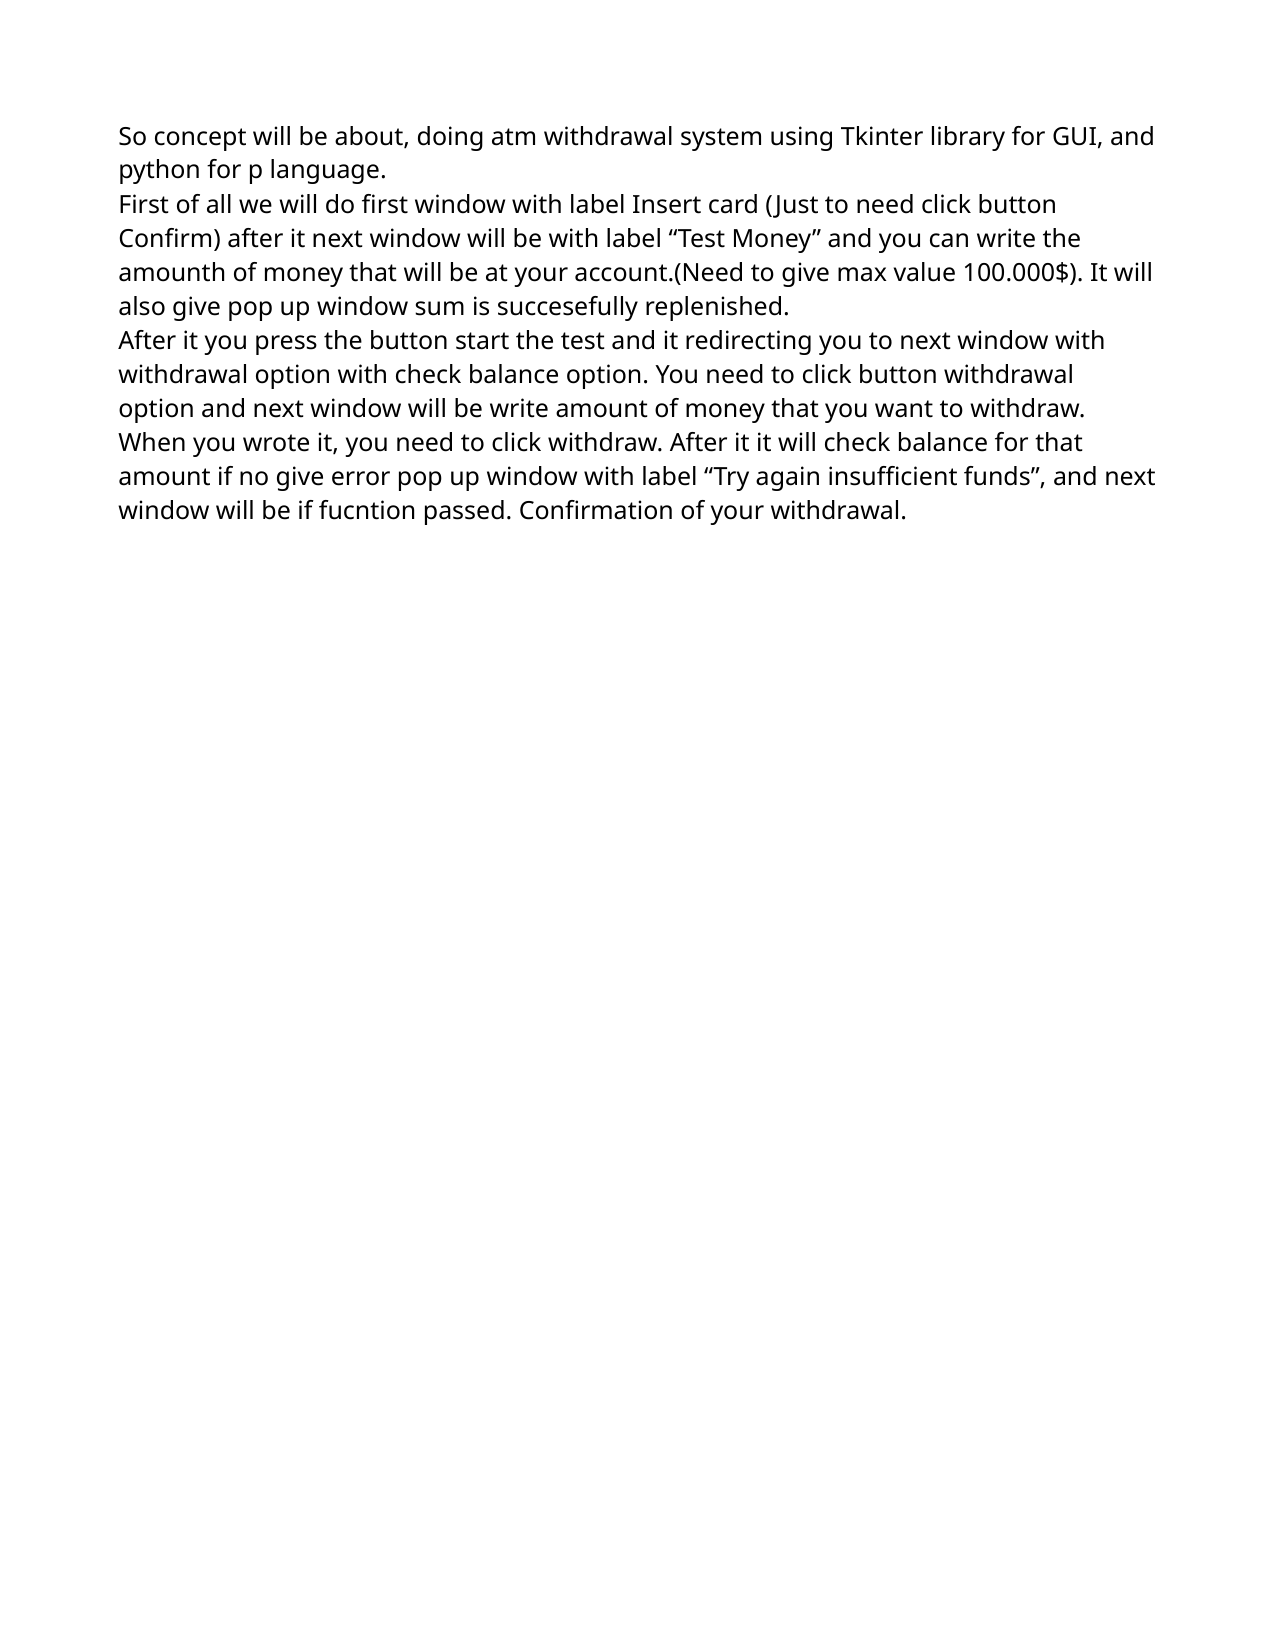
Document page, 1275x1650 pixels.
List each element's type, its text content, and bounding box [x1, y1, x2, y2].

text After it you press the button start the test and it redirecting you to next window with withdrawal option with check balance option. You need to click button withdrawal option and next window will be write amount of money that you want to withdraw. When you wrote it, you need to click withdraw. After it it will check balance for that amount if no give error pop up window with label “Try again insufficient funds”, and next window will be if fucntion passed. Confirmation of your withdrawal. [118, 322, 1157, 561]
text First of all we will do first window with label Insert card (Just to need click button Confirm) after it next window will be with label “Test Money” and you can write the amounth of money that will be at your account.(Need to give max value 100.000$). It will also give pop up window sum is succesefully replenished. [118, 186, 1157, 322]
text So concept will be about, doing atm withdrawal system using Tkinter library for GUI, and python for p language. [118, 118, 1157, 186]
